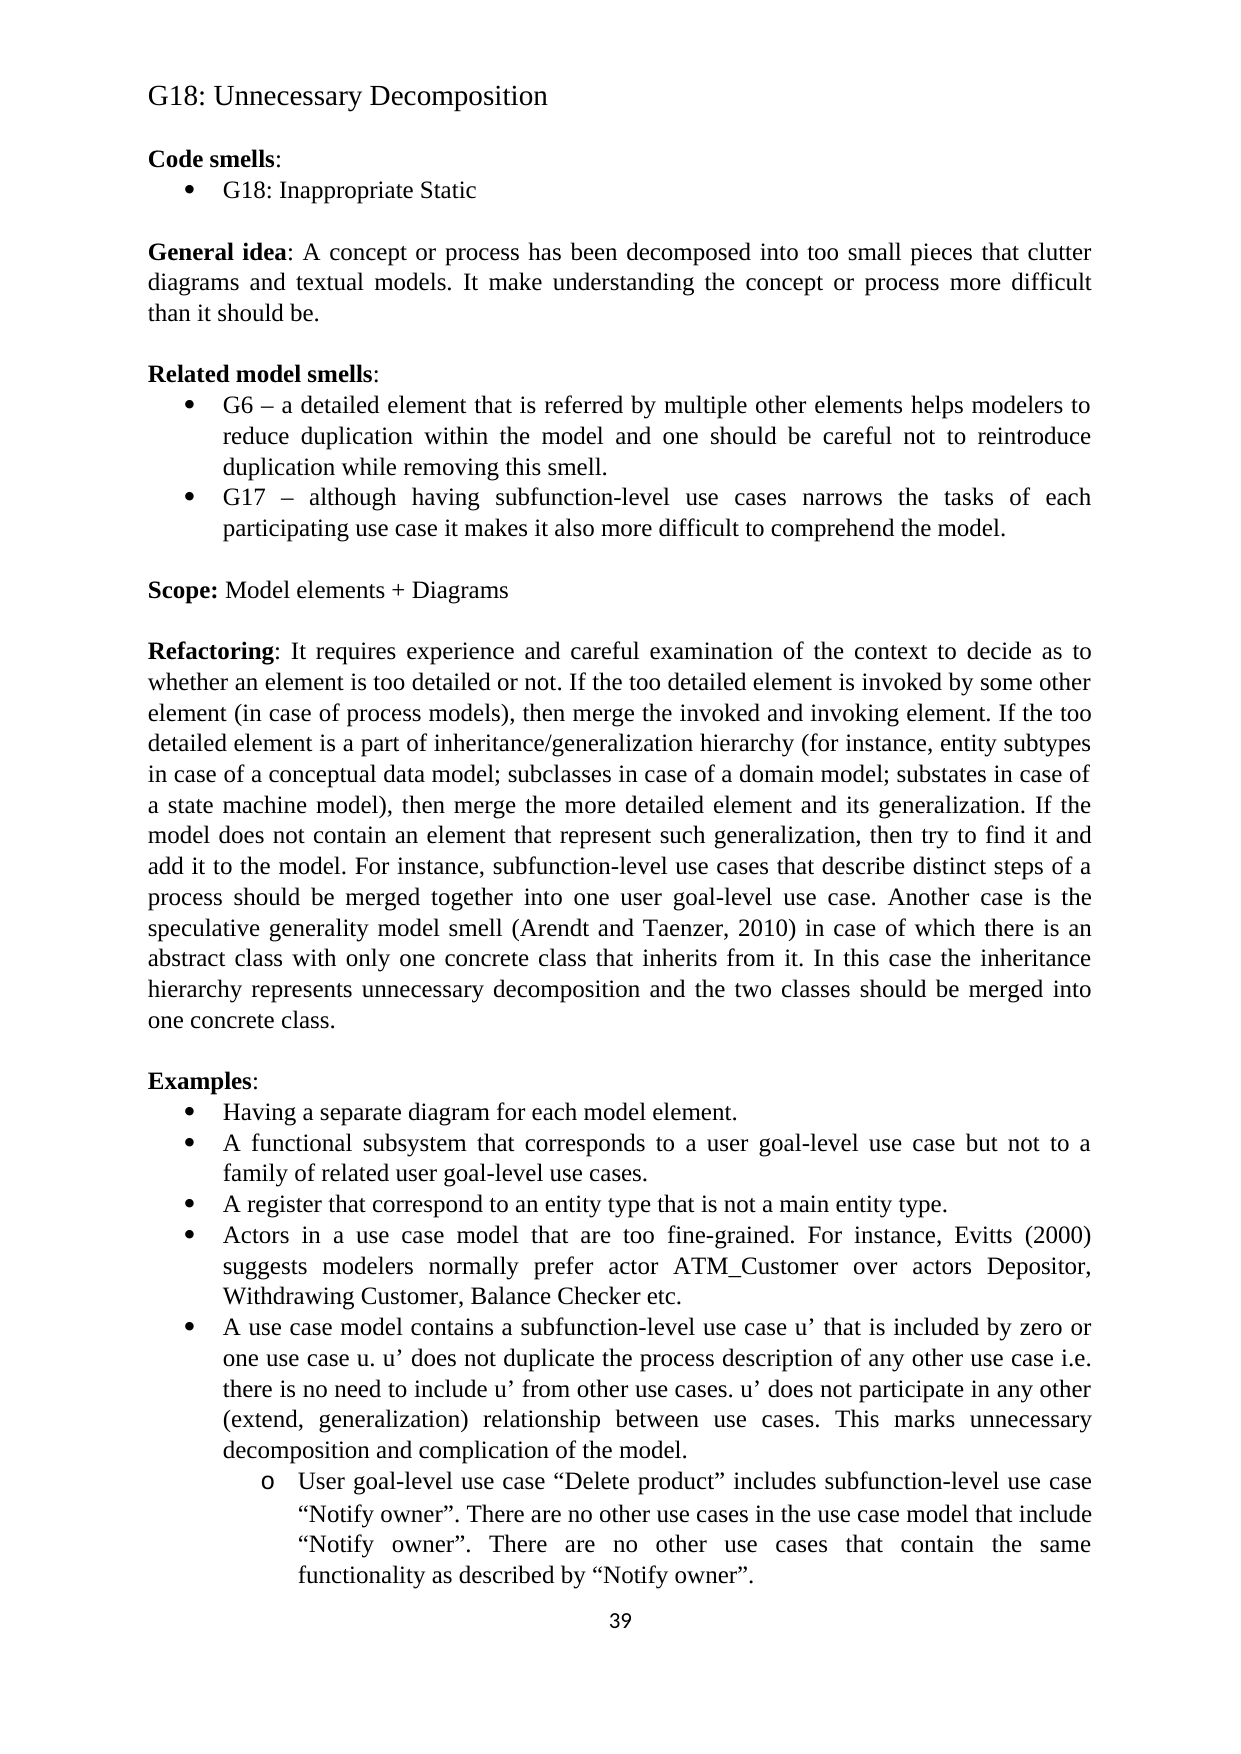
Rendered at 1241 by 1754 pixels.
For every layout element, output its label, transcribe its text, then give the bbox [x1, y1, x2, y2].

list Having a separate diagram for each model element. [185, 1097, 1093, 1126]
list G18: Inappropriate Static [185, 175, 1093, 204]
text Refactoring: It requires experience and careful examination of the context to decide as to whether an element is too detailed or not. If the too detailed element is invoked by some other element (in case of process models), then merge the invoked and invoking element. If the too detailed element is a part of inheritance/generalization hierarchy (for instance, entity subtypes in case of a conceptual data model; subclasses in case of a domain model; substates in case of a state machine model), then merge the more detailed element and its generalization. If the model does not contain an element that represent such generalization, then try to find it and add it to the model. For instance, subfunction-level use cases that describe distinct steps of a process should be merged together into one user goal-level use case. Another case is the speculative generality model smell (Arendt and Taenzer, 2010) in case of which there is an abstract class with only one concrete class that inherits from it. In this case the inheritance hierarchy represents unnecessary decomposition and the two classes should be merged into one concrete class. [148, 636, 1093, 1034]
list Actors in a use case model that are too fine-grained. For instance, Evitts (2000) suggests modelers normally prefer actor ATM_Customer over actors Depositor, Withdrawing Customer, Balance Checker etc. [185, 1220, 1093, 1310]
text Scope: Model elements + Diagrams [148, 575, 1093, 603]
subtitle G18: Unnecessary Decomposition [148, 78, 1093, 111]
list G17 – although having subfunction-level use cases narrows the tasks of each participating use case it makes it also more difficult to comprehend the model. [185, 482, 1093, 542]
list A use case model contains a subfunction-level use case u’ that is included by zero or one use case u. u’ does not duplicate the process description of any other use case i.e. there is no need to include u’ from other use cases. u’ does not participate in any other (extend, generalization) relationship between use cases. This marks unnecessary decomposition and complication of the model. [185, 1312, 1093, 1464]
text Code smells: [148, 144, 1093, 173]
text Examples: [148, 1066, 1093, 1095]
list G6 – a detailed element that is referred by multiple other elements helps modelers to reduce duplication within the model and one should be careful not to reintroduce duplication while removing this smell. [185, 390, 1093, 481]
text Related model smells: [148, 359, 1093, 388]
list A register that correspond to an entity type that is not a main entity type. [185, 1189, 1093, 1218]
list User goal-level use case “Delete product” includes subfunction-level use case “Notify owner”. There are no other use cases in the use case model that include “Notify owner”. There are no other use cases that contain the same functionality as described by “Notify owner”. [260, 1466, 1093, 1589]
text General idea: A concept or process has been decomposed into too small pieces that clutter diagrams and textual models. It make understanding the concept or process more difficult than it should be. [148, 237, 1093, 327]
list A functional subsystem that corresponds to a user goal-level use case but not to a family of related user goal-level use cases. [185, 1128, 1093, 1187]
